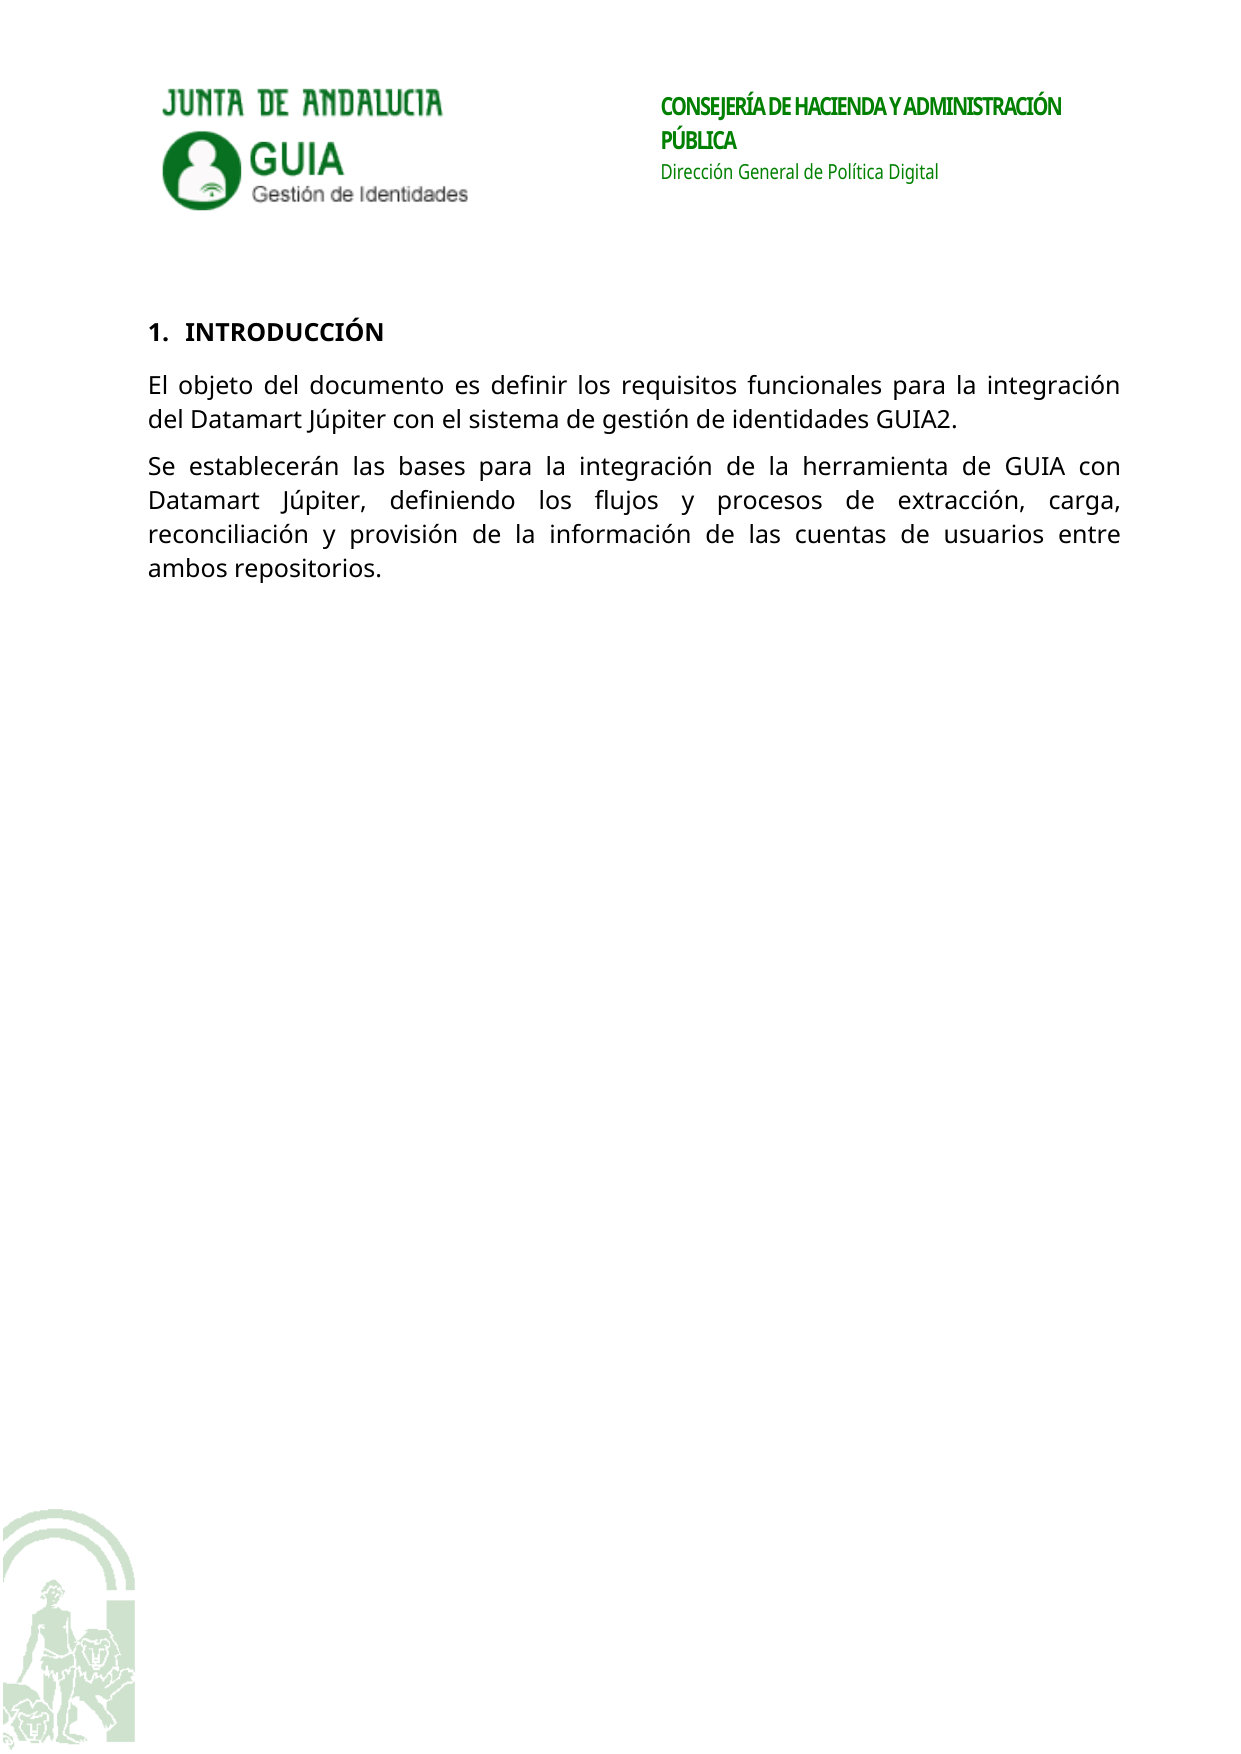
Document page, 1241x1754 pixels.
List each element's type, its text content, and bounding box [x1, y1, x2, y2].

picture [3, 1508, 136, 1750]
picture [147, 82, 498, 225]
text El objeto del documento es definir los requisitos funcionales para la integración del Datamart Júpiter con el sistema de gestión de identidades GUIA2. [148, 368, 1122, 436]
text Se establecerán las bases para la integración de la herramienta de GUIA con Datamart Júpiter, definiendo los flujos y procesos de extracción, carga, reconciliación y provisión de la información de las cuentas de usuarios entre ambos repositorios. [148, 448, 1122, 585]
subtitle INTRODUCCIÓN [148, 315, 1122, 349]
